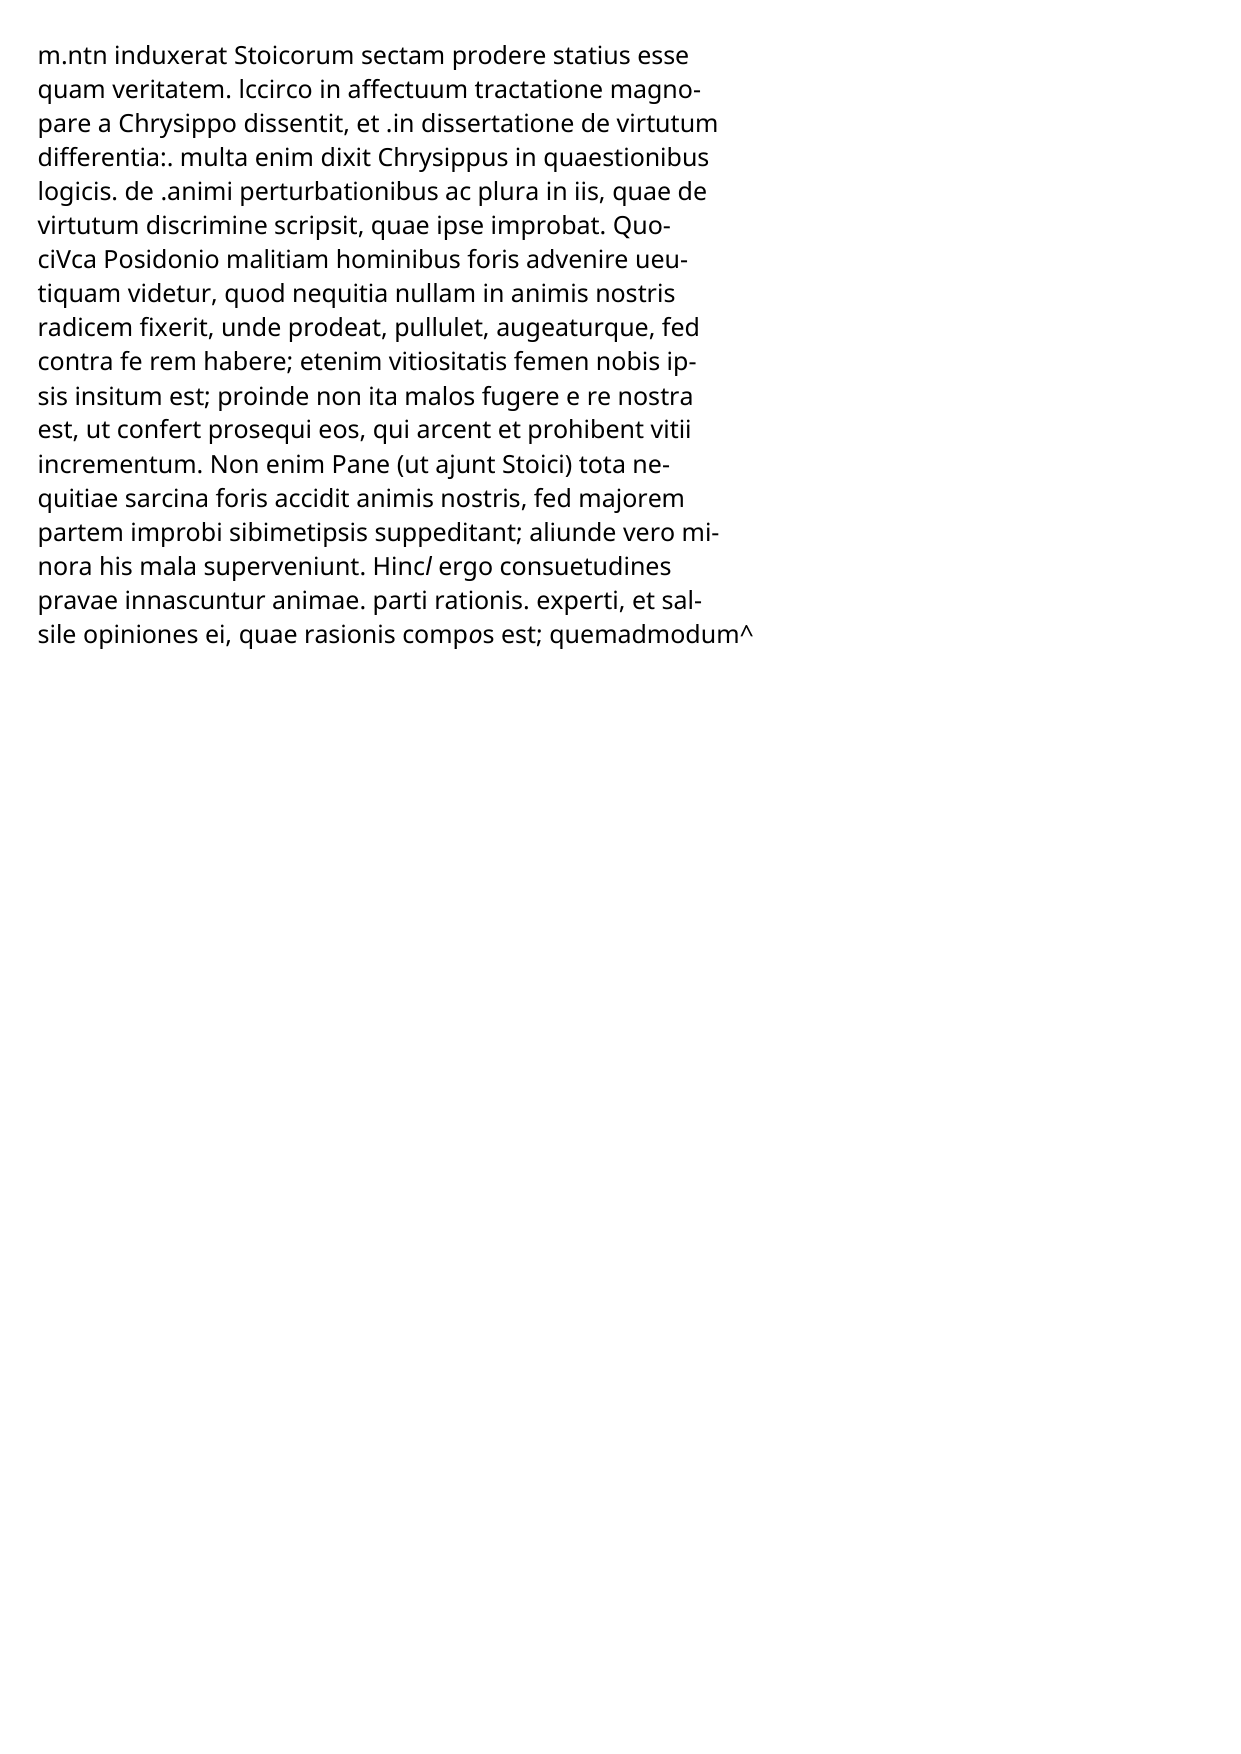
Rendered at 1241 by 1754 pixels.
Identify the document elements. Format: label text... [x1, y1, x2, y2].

text m.ntn induxerat Stoicorum sectam prodere statius esse quam veritatem. lccirco in affectuum tractatione magno- pare a Chrysippo dissentit, et .in dissertatione de virtutum differentia:. multa enim dixit Chrysippus in quaestionibus logicis. de .animi perturbationibus ac plura in iis, quae de virtutum discrimine scripsit, quae ipse improbat. Quo- ciVca Posidonio malitiam hominibus foris advenire ueu- tiquam videtur, quod nequitia nullam in animis nostris radicem fixerit, unde prodeat, pullulet, augeaturque, fed contra fe rem habere; etenim vitiositatis femen nobis ip- sis insitum est; proinde non ita malos fugere e re nostra est, ut confert prosequi eos, qui arcent et prohibent vitii incrementum. Non enim Pane (ut ajunt Stoici) tota ne- quitiae sarcina foris accidit animis nostris, fed majorem partem improbi sibimetipsis suppeditant; aliunde vero mi- nora his mala superveniunt. Hincl ergo consuetudines pravae innascuntur animae. parti rationis. experti, et sal- sile opiniones ei, quae rasionis compos est; quemadmodum^ [37, 37, 1203, 651]
